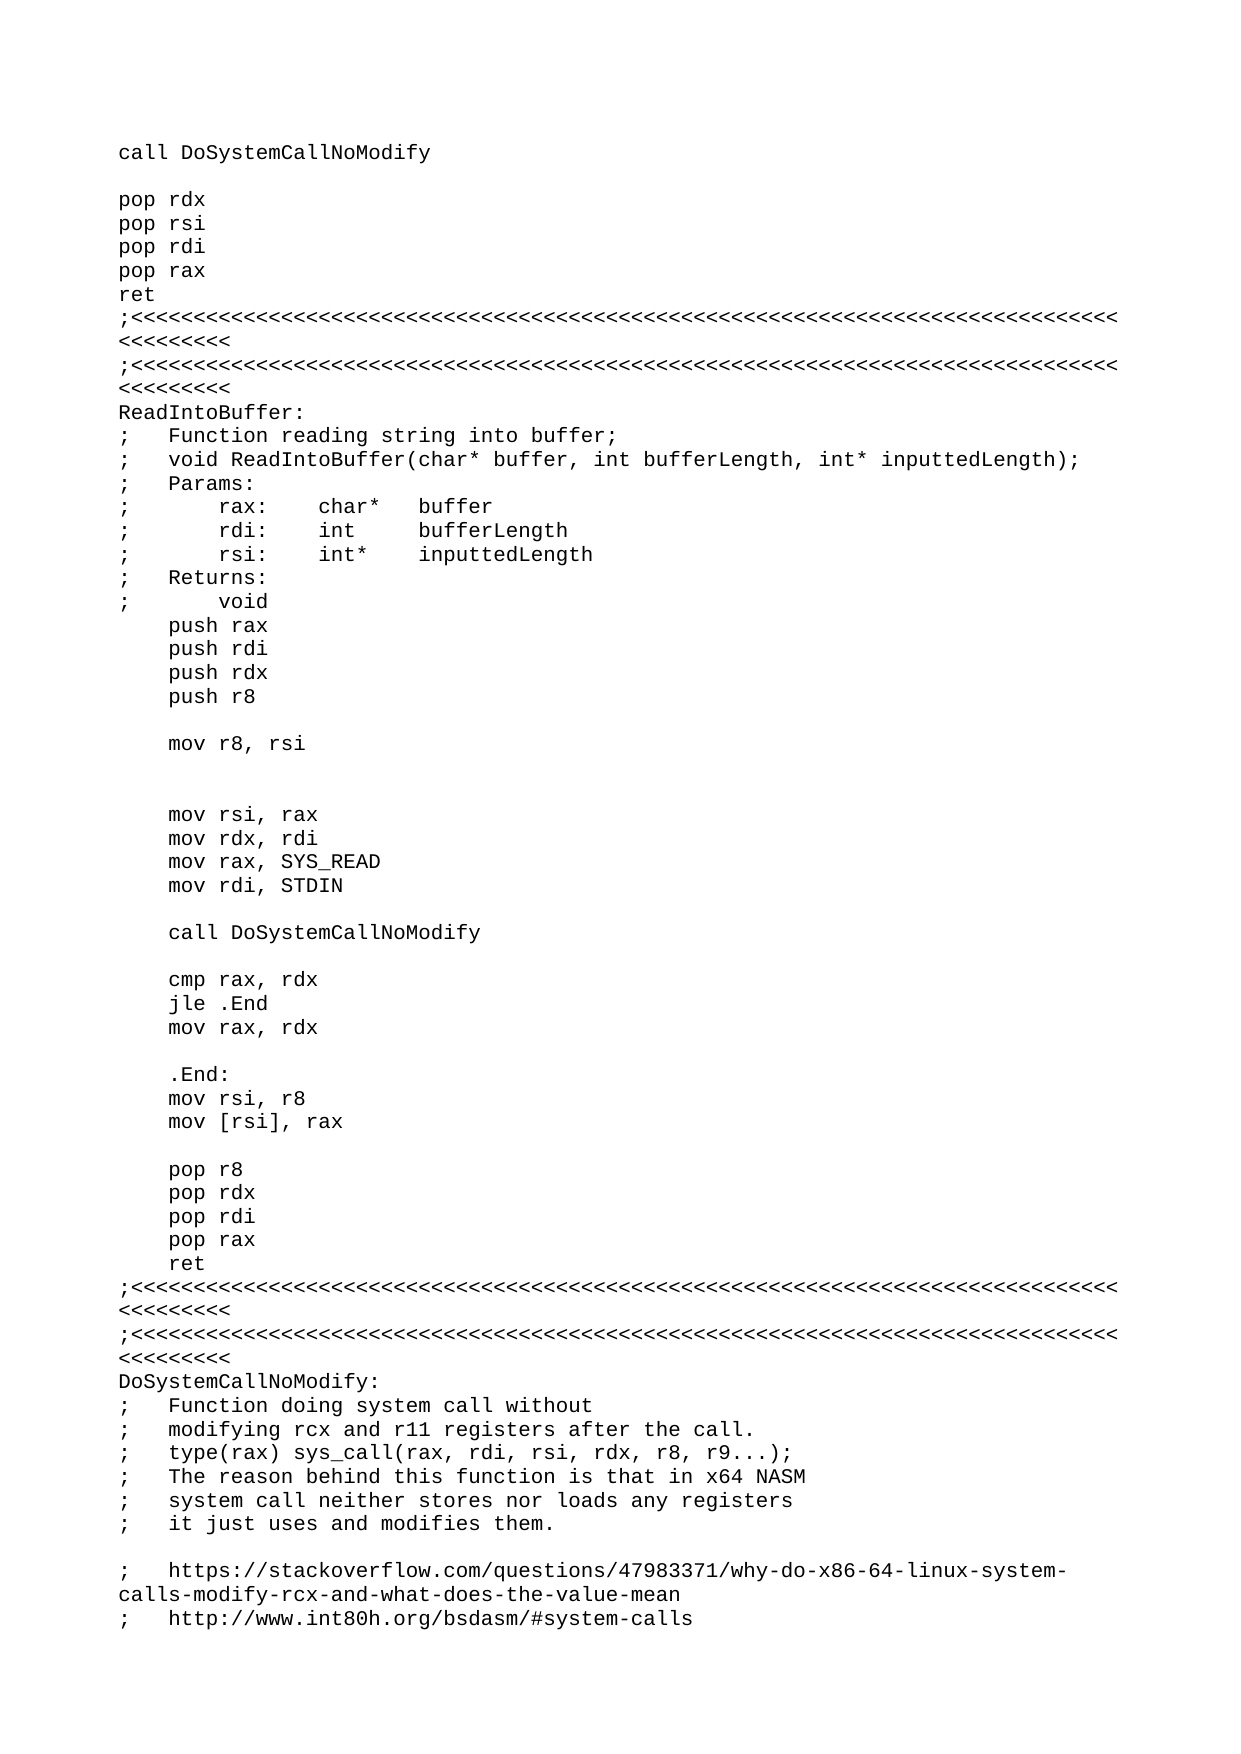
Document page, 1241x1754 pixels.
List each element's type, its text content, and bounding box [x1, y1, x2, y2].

text call DoSystemCallNoModify [118, 922, 1122, 946]
text ; http://www.int80h.org/bsdasm/#system-calls [118, 1608, 1122, 1631]
text ; modifying rcx and r11 registers after the call. [118, 1419, 1122, 1442]
text ; rax: char* buffer [118, 496, 1122, 520]
text ; rsi: int* inputtedLength [118, 544, 1122, 567]
text ; Returns: [118, 567, 1122, 591]
text ; type(rax) sys_call(rax, rdi, rsi, rdx, r8, r9...); [118, 1442, 1122, 1466]
text pop rax [118, 260, 1122, 284]
text ; system call neither stores nor loads any registers [118, 1489, 1122, 1513]
text mov rdx, rdi [118, 827, 1122, 851]
text pop rdi [118, 236, 1122, 260]
text ;<<<<<<<<<<<<<<<<<<<<<<<<<<<<<<<<<<<<<<<<<<<<<<<<<<<<<<<<<<<<<<<<<<<<<<<<<<<<<<<<<<<<<<<< [118, 354, 1122, 402]
text mov rdi, STDIN [118, 875, 1122, 898]
text mov rax, SYS_READ [118, 851, 1122, 875]
text ; rdi: int bufferLength [118, 520, 1122, 544]
text pop rdi [118, 1206, 1122, 1229]
text ; The reason behind this function is that in x64 NASM [118, 1466, 1122, 1489]
text pop r8 [118, 1158, 1122, 1182]
text ret [118, 1253, 1122, 1277]
text .End: [118, 1064, 1122, 1088]
text call DoSystemCallNoModify [118, 142, 1122, 165]
text ; Function doing system call without [118, 1395, 1122, 1419]
text cmp rax, rdx [118, 969, 1122, 993]
text ;<<<<<<<<<<<<<<<<<<<<<<<<<<<<<<<<<<<<<<<<<<<<<<<<<<<<<<<<<<<<<<<<<<<<<<<<<<<<<<<<<<<<<<<< [118, 1277, 1122, 1324]
text ;<<<<<<<<<<<<<<<<<<<<<<<<<<<<<<<<<<<<<<<<<<<<<<<<<<<<<<<<<<<<<<<<<<<<<<<<<<<<<<<<<<<<<<<< [118, 307, 1122, 354]
text push r8 [118, 686, 1122, 709]
text pop rsi [118, 213, 1122, 236]
text mov [rsi], rax [118, 1111, 1122, 1135]
text pop rax [118, 1229, 1122, 1253]
text pop rdx [118, 189, 1122, 213]
text mov rsi, r8 [118, 1088, 1122, 1111]
text push rdx [118, 662, 1122, 686]
text mov rax, rdx [118, 1017, 1122, 1040]
text ; Params: [118, 473, 1122, 496]
text jle .End [118, 993, 1122, 1017]
text push rdi [118, 638, 1122, 662]
text ;<<<<<<<<<<<<<<<<<<<<<<<<<<<<<<<<<<<<<<<<<<<<<<<<<<<<<<<<<<<<<<<<<<<<<<<<<<<<<<<<<<<<<<<< [118, 1324, 1122, 1371]
text mov r8, rsi [118, 733, 1122, 757]
text ; void ReadIntoBuffer(char* buffer, int bufferLength, int* inputtedLength); [118, 449, 1122, 473]
text pop rdx [118, 1182, 1122, 1206]
text ; it just uses and modifies them. [118, 1513, 1122, 1537]
text push rax [118, 615, 1122, 638]
text ; Function reading string into buffer; [118, 426, 1122, 449]
text DoSystemCallNoModify: [118, 1371, 1122, 1395]
text ReadIntoBuffer: [118, 402, 1122, 426]
text ; https://stackoverflow.com/questions/47983371/why-do-x86-64-linux-system-calls-modify-rcx-and-what-does-the-value-mean [118, 1561, 1122, 1608]
text mov rsi, rax [118, 804, 1122, 827]
text ret [118, 284, 1122, 307]
text ; void [118, 591, 1122, 615]
